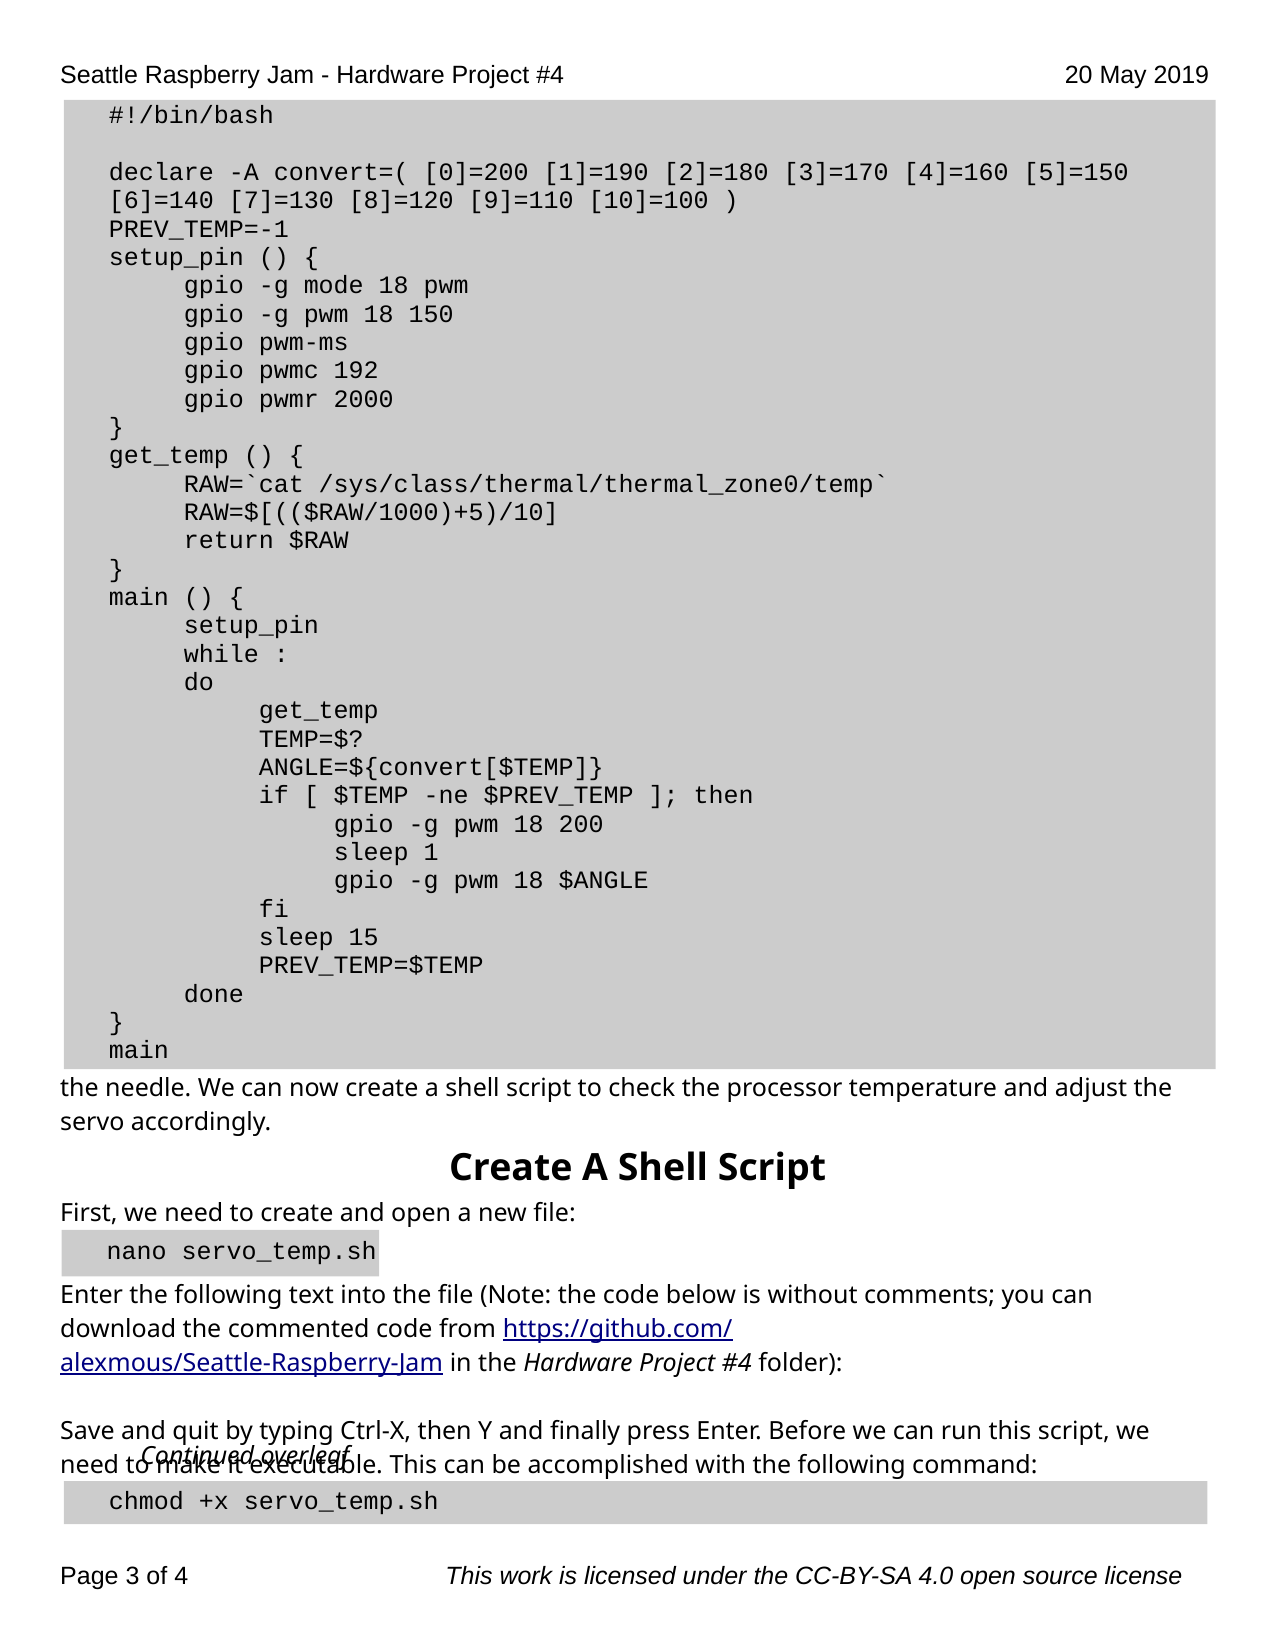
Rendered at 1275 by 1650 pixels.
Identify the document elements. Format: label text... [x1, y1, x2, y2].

text To move the servo to the left, put 200 in for PULSE. For right, use 100. Halfway in between, 150, makes the arm point straight up. Now we can calibrate the needle with the dial. (See the picture to the right for what the completed servo dial should look like.) To do this, put 200 in for PULSE. After the servo has finished moving, line the needle up approximately with the 0 on the dial and press it down onto the servo’s shaft. Finally, screw in the screw to secure the needle. We can now create a shell script to check the processor temperature and adjust the servo accordingly. [60, 119, 1215, 1137]
text First, we need to create and open a new file: [60, 1194, 1215, 1228]
text Enter the following text into the file (Note: the code below is without comments; you can download the commented code from https://github.com/ [60, 1241, 1215, 1344]
text alexmous/Seattle-Raspberry-Jam in the Hardware Project #4 folder): [60, 1344, 1215, 1379]
subtitle Create A Shell Script [60, 1140, 1215, 1191]
text Save and quit by typing Ctrl-X, then Y and finally press Enter. Before we can run this script, we need to make it executable. This can be accomplished with the following command: [60, 1413, 1215, 1481]
